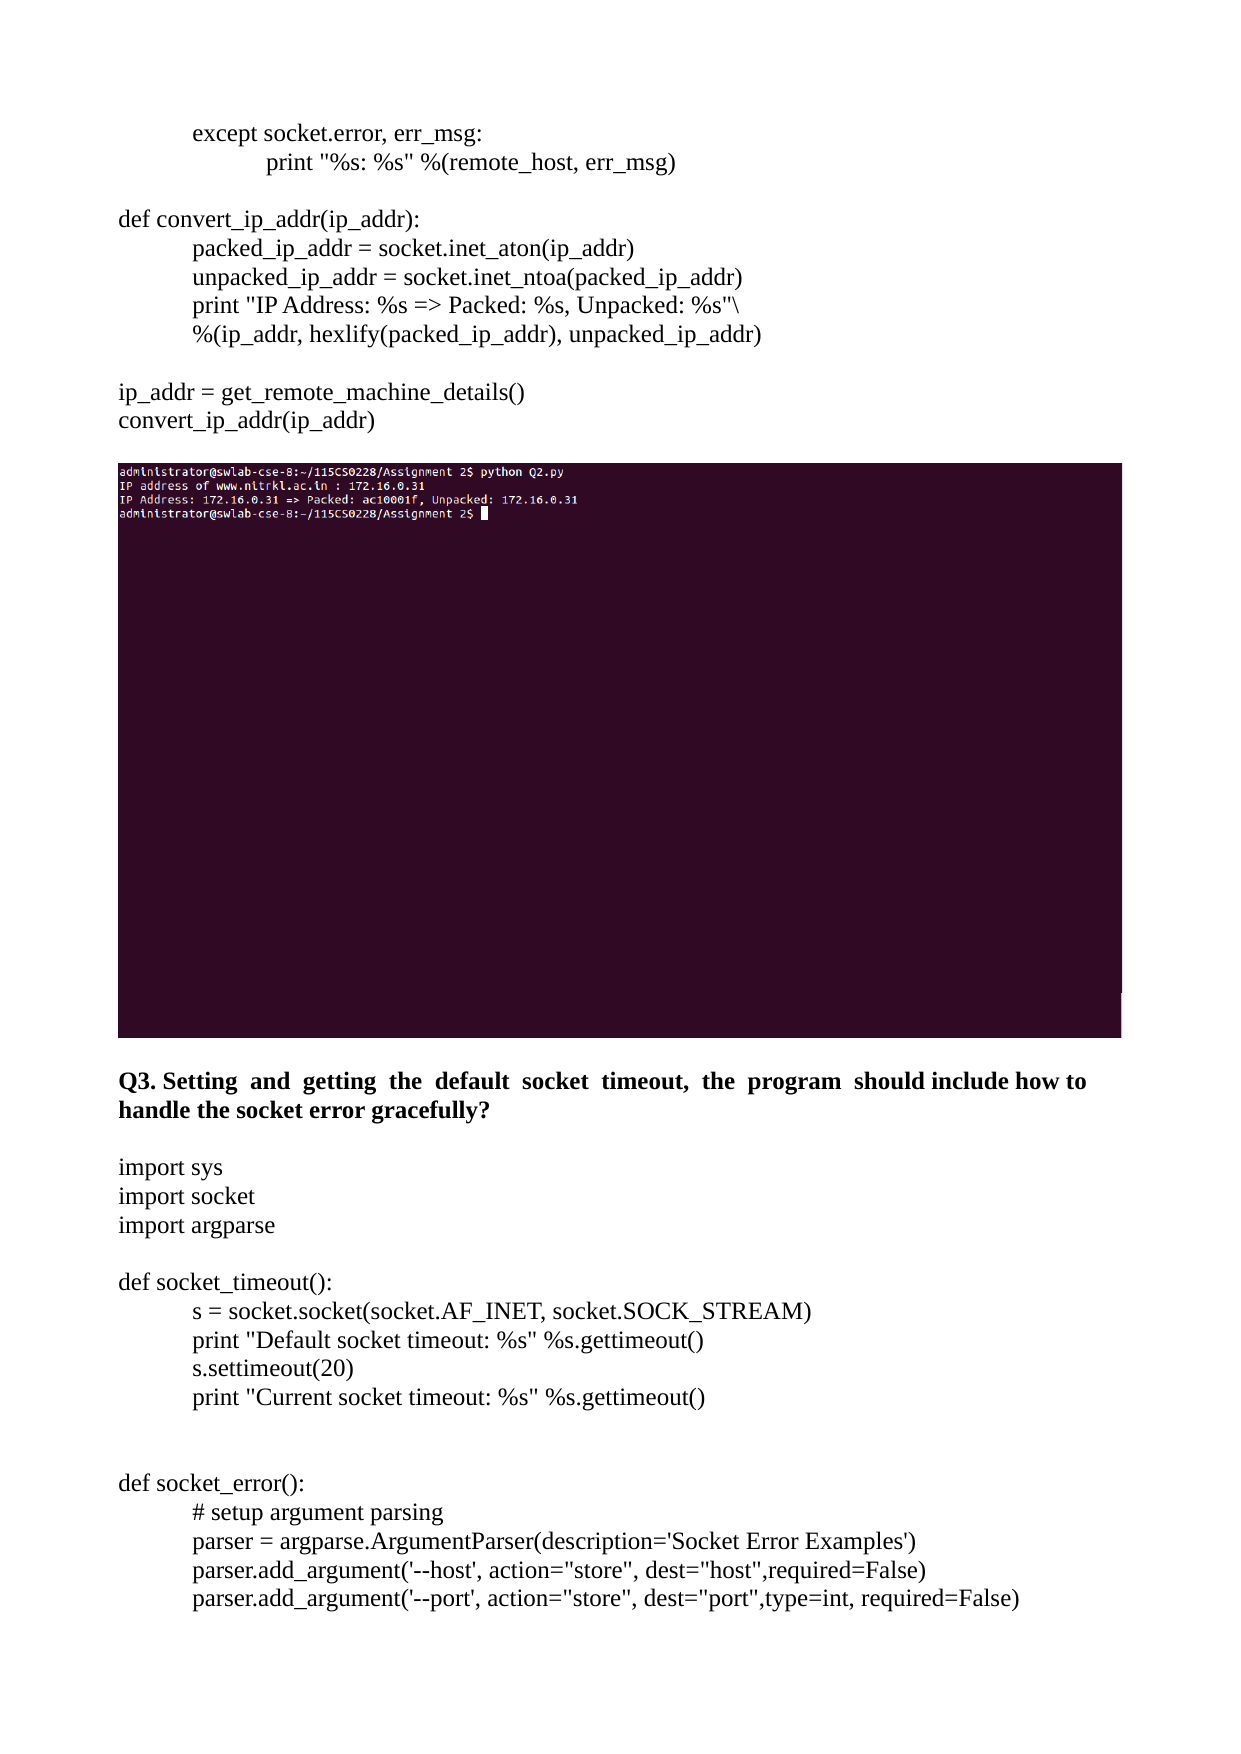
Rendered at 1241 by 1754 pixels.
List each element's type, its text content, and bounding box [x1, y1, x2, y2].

text def convert_ip_addr(ip_addr): [118, 204, 1122, 233]
text Q3. Setting and getting the default socket timeout, the program should include how to handle the socket error gracefully? [118, 1066, 1122, 1123]
text print "Current socket timeout: %s" %s.gettimeout() [118, 1382, 1122, 1411]
text packed_ip_addr = socket.inet_aton(ip_addr) [118, 233, 1122, 262]
text unpacked_ip_addr = socket.inet_ntoa(packed_ip_addr) [118, 262, 1122, 291]
text parser.add_argument('--host', action="store", dest="host",required=False) [118, 1555, 1122, 1583]
text convert_ip_addr(ip_addr) [118, 406, 1122, 434]
text ip_addr = get_remote_machine_details() [118, 377, 1122, 406]
text print "Default socket timeout: %s" %s.gettimeout() [118, 1325, 1122, 1353]
text parser = argparse.ArgumentParser(description='Socket Error Examples') [118, 1526, 1122, 1555]
picture [118, 463, 1123, 1038]
text except socket.error, err_msg: [118, 118, 1122, 147]
text import sys [118, 1152, 1122, 1181]
text # setup argument parsing [118, 1497, 1122, 1526]
text def socket_timeout(): [118, 1267, 1122, 1296]
text s = socket.socket(socket.AF_INET, socket.SOCK_STREAM) [118, 1296, 1122, 1325]
text print "IP Address: %s => Packed: %s, Unpacked: %s"\ [118, 291, 1122, 319]
text s.settimeout(20) [118, 1353, 1122, 1382]
text parser.add_argument('--port', action="store", dest="port",type=int, required=False) [118, 1583, 1122, 1612]
text print "%s: %s" %(remote_host, err_msg) [118, 147, 1122, 176]
text def socket_error(): [118, 1468, 1122, 1497]
text import socket [118, 1181, 1122, 1210]
text import argparse [118, 1210, 1122, 1238]
text %(ip_addr, hexlify(packed_ip_addr), unpacked_ip_addr) [118, 319, 1122, 348]
